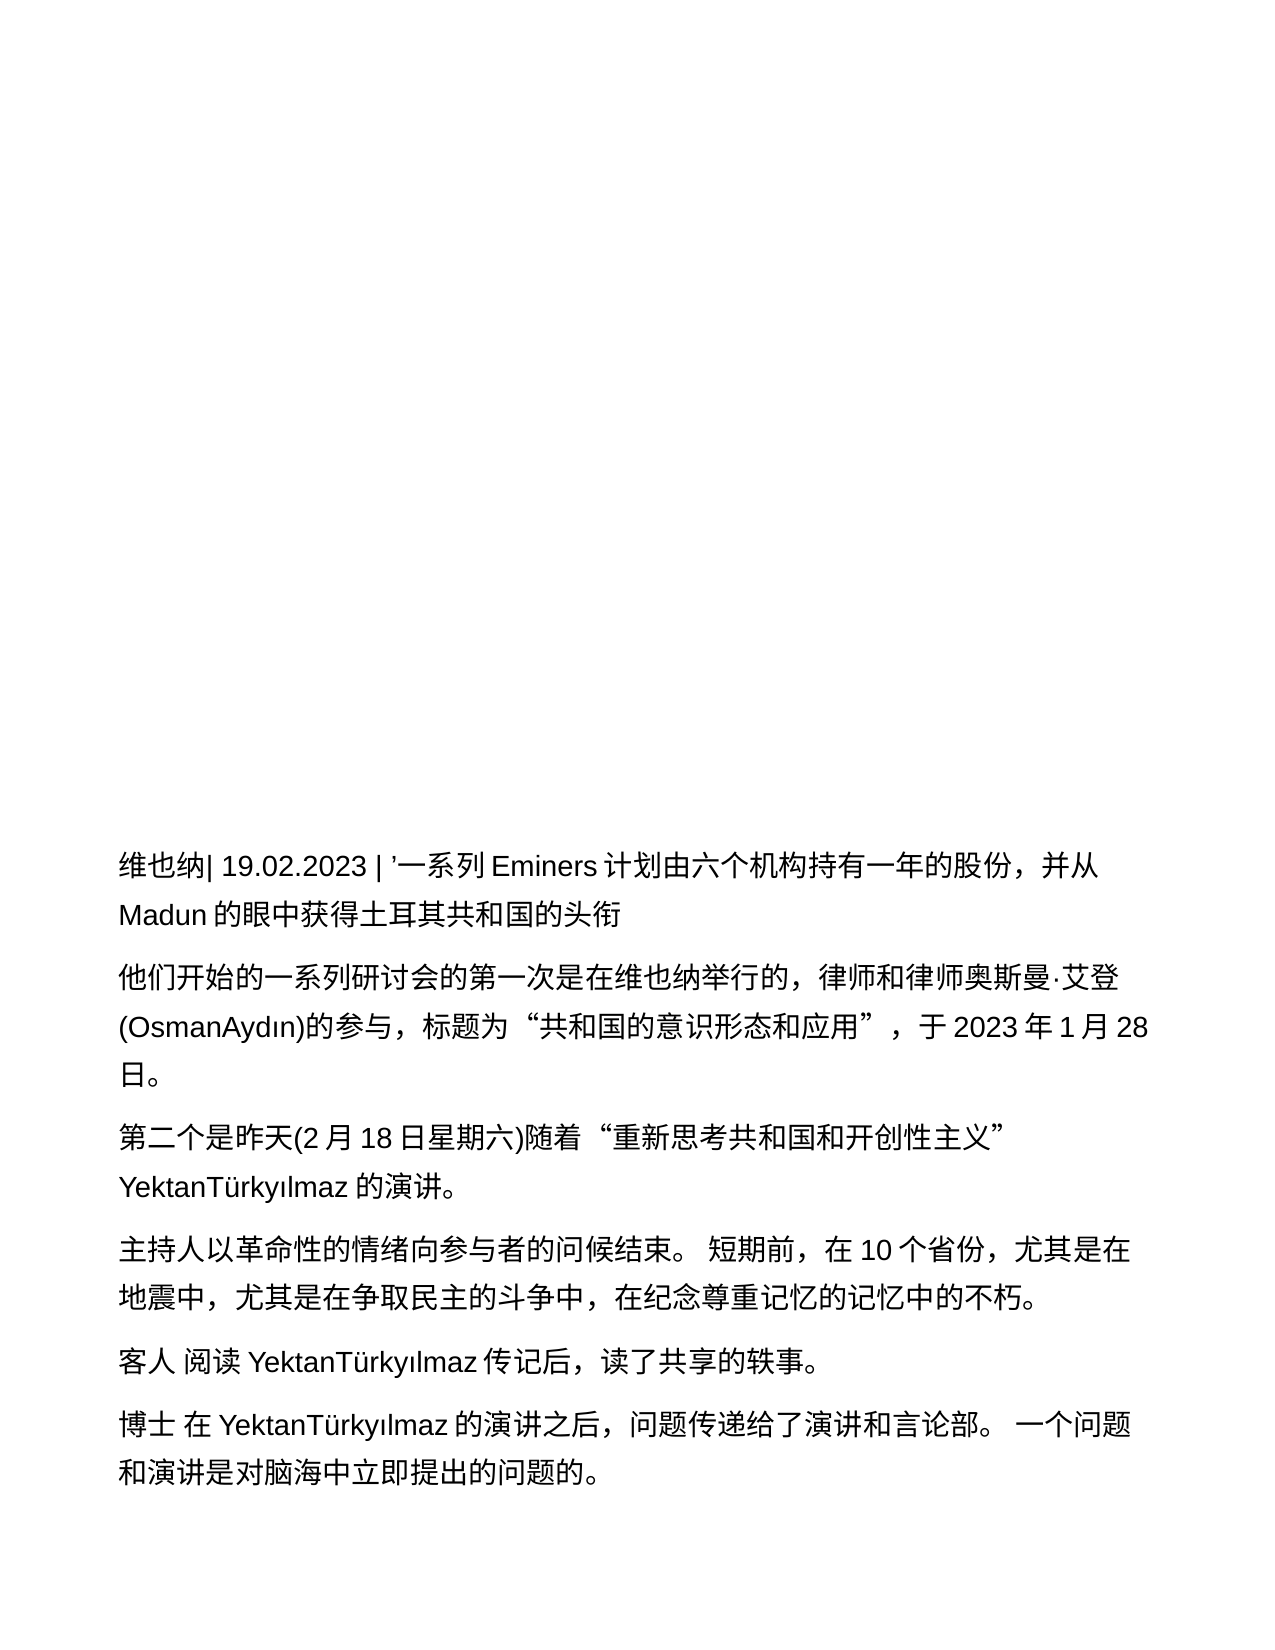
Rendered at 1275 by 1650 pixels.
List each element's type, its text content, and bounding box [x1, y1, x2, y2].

text 客人 阅读YektanTürkyılmaz传记后，读了共享的轶事。 [118, 1338, 1157, 1380]
text 第二个是昨天(2月18日星期六)随着“重新思考共和国和开创性主义” YektanTürkyılmaz的演讲。 [118, 1115, 1157, 1206]
text 他们开始的一系列研讨会的第一次是在维也纳举行的，律师和律师奥斯曼·艾登(OsmanAydın)的参与，标题为“共和国的意识形态和应用”，于2023年1月28日。 [118, 954, 1157, 1094]
text 博士 在YektanTürkyılmaz的演讲之后，问题传递给了演讲和言论部。 一个问题和演讲是对脑海中立即提出的问题的。 [118, 1401, 1157, 1492]
text 维也纳| 19.02.2023 | ’一系列Eminers计划由六个机构持有一年的股份，并从Madun的眼中获得土耳其共和国的头衔 [118, 118, 1157, 934]
text 主持人以革命性的情绪向参与者的问候结束。 短期前，在10个省份，尤其是在地震中，尤其是在争取民主的斗争中，在纪念尊重记忆的记忆中的不朽。 [118, 1226, 1157, 1317]
